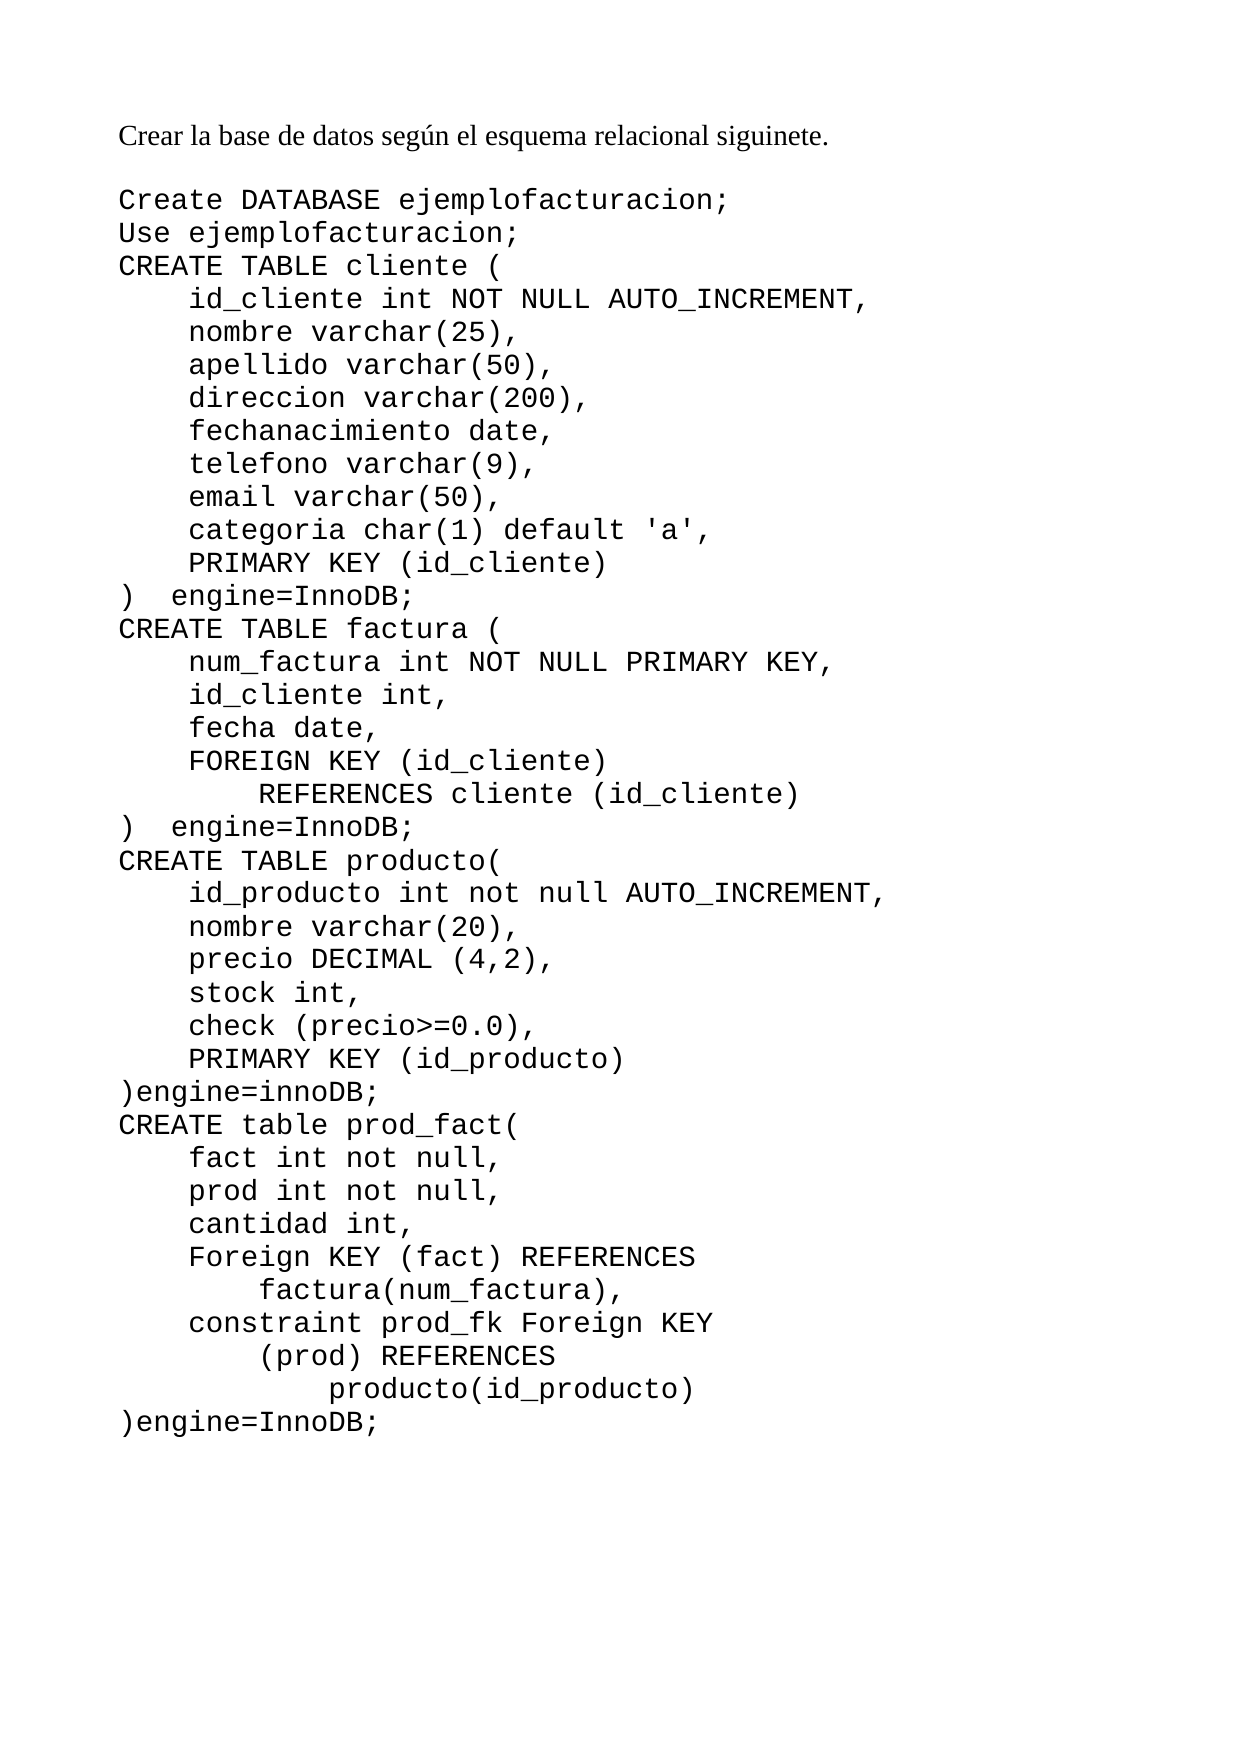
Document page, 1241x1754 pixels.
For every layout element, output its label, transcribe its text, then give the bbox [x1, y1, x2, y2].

text constraint prod_fk Foreign KEY [118, 1308, 1122, 1341]
text CREATE TABLE factura ( [118, 614, 1122, 647]
text direccion varchar(200), [118, 383, 1122, 416]
text fecha date, [118, 713, 1122, 747]
text ) engine=InnoDB; [118, 581, 1122, 614]
text telefono varchar(9), [118, 449, 1122, 482]
text FOREIGN KEY (id_cliente) [118, 747, 1122, 779]
text CREATE table prod_fact( [118, 1110, 1122, 1143]
text id_cliente int NOT NULL AUTO_INCREMENT, [118, 284, 1122, 317]
text factura(num_factura), [118, 1275, 1122, 1308]
text PRIMARY KEY (id_producto) [118, 1044, 1122, 1077]
text fechanacimiento date, [118, 416, 1122, 449]
text REFERENCES cliente (id_cliente) [118, 779, 1122, 813]
text ) engine=InnoDB; [118, 813, 1122, 846]
text )engine=innoDB; [118, 1077, 1122, 1110]
text (prod) REFERENCES [118, 1341, 1122, 1374]
text Create DATABASE ejemplofacturacion; [118, 185, 1122, 218]
text prod int not null, [118, 1176, 1122, 1209]
text nombre varchar(25), [118, 317, 1122, 350]
text PRIMARY KEY (id_cliente) [118, 548, 1122, 581]
text Foreign KEY (fact) REFERENCES [118, 1242, 1122, 1275]
text apellido varchar(50), [118, 350, 1122, 383]
text precio DECIMAL (4,2), [118, 945, 1122, 978]
text CREATE TABLE producto( [118, 846, 1122, 879]
text email varchar(50), [118, 482, 1122, 515]
text Use ejemplofacturacion; [118, 218, 1122, 251]
text nombre varchar(20), [118, 912, 1122, 945]
text fact int not null, [118, 1143, 1122, 1176]
text producto(id_producto) [118, 1374, 1122, 1407]
text num_factura int NOT NULL PRIMARY KEY, [118, 647, 1122, 681]
text id_producto int not null AUTO_INCREMENT, [118, 879, 1122, 912]
text stock int, [118, 978, 1122, 1011]
text id_cliente int, [118, 681, 1122, 713]
text cantidad int, [118, 1209, 1122, 1242]
text )engine=InnoDB; [118, 1407, 1122, 1440]
text check (precio>=0.0), [118, 1011, 1122, 1044]
text Crear la base de datos según el esquema relacional siguinete. [118, 118, 1122, 152]
text CREATE TABLE cliente ( [118, 251, 1122, 284]
text categoria char(1) default 'a', [118, 515, 1122, 548]
